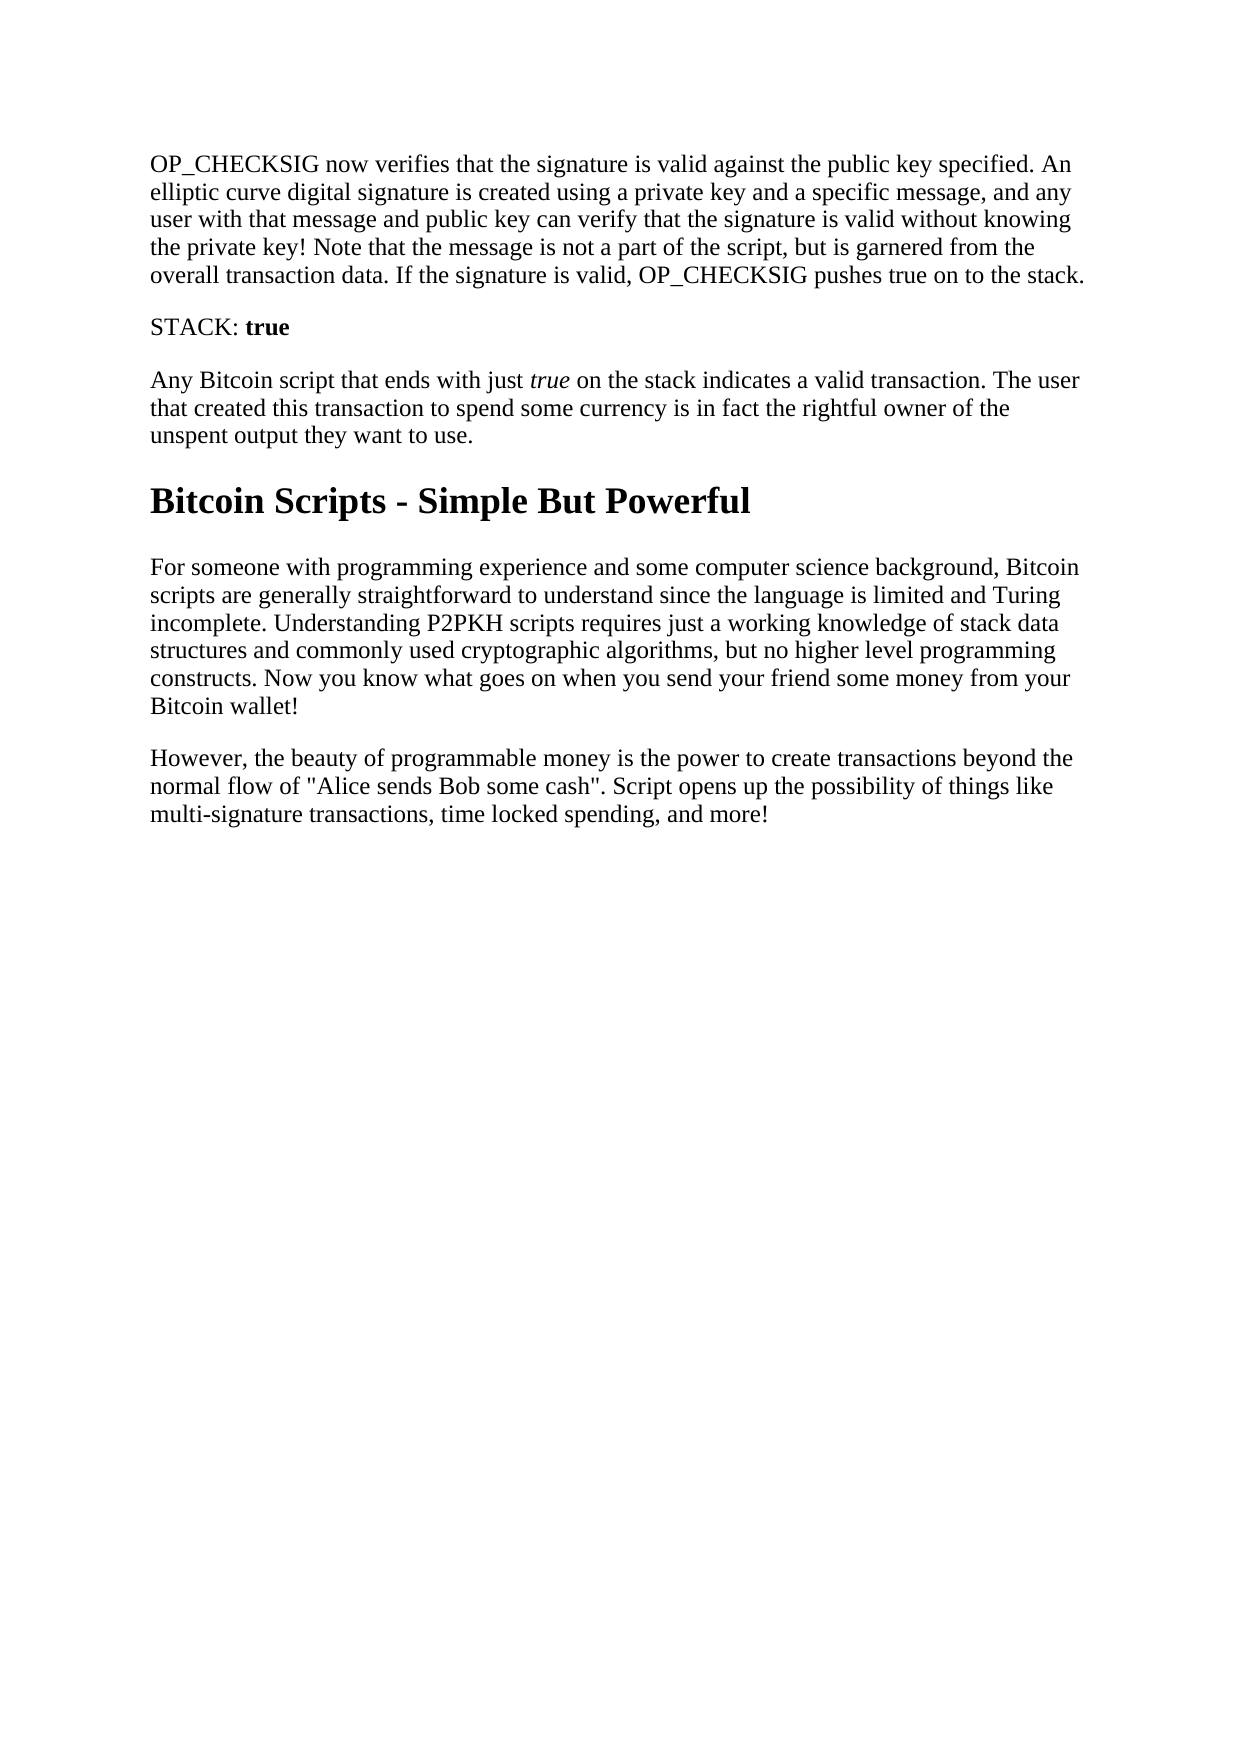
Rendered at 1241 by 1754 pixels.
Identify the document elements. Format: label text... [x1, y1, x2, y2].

text For someone with programming experience and some computer science background, Bitcoin scripts are generally straightforward to understand since the language is limited and Turing incomplete. Understanding P2PKH scripts requires just a working knowledge of stack data structures and commonly used cryptographic algorithms, but no higher level programming constructs. Now you know what goes on when you send your friend some money from your Bitcoin wallet! [150, 553, 1090, 719]
subtitle Bitcoin Scripts - Simple But Powerful [150, 481, 1090, 522]
text STACK: true [150, 313, 1090, 341]
text Any Bitcoin script that ends with just true on the stack indicates a valid transaction. The user that created this transaction to spend some currency is in fact the rightful owner of the unspent output they want to use. [150, 366, 1090, 449]
text OP_CHECKSIG now verifies that the signature is valid against the public key specified. An elliptic curve digital signature is created using a private key and a specific message, and any user with that message and public key can verify that the signature is valid without knowing the private key! Note that the message is not a part of the script, but is garnered from the overall transaction data. If the signature is valid, OP_CHECKSIG pushes true on to the stack. [150, 150, 1090, 288]
text However, the beauty of programmable money is the power to create transactions beyond the normal flow of "Alice sends Bob some cash". Script opens up the possibility of things like multi-signature transactions, time locked spending, and more! [150, 744, 1090, 828]
